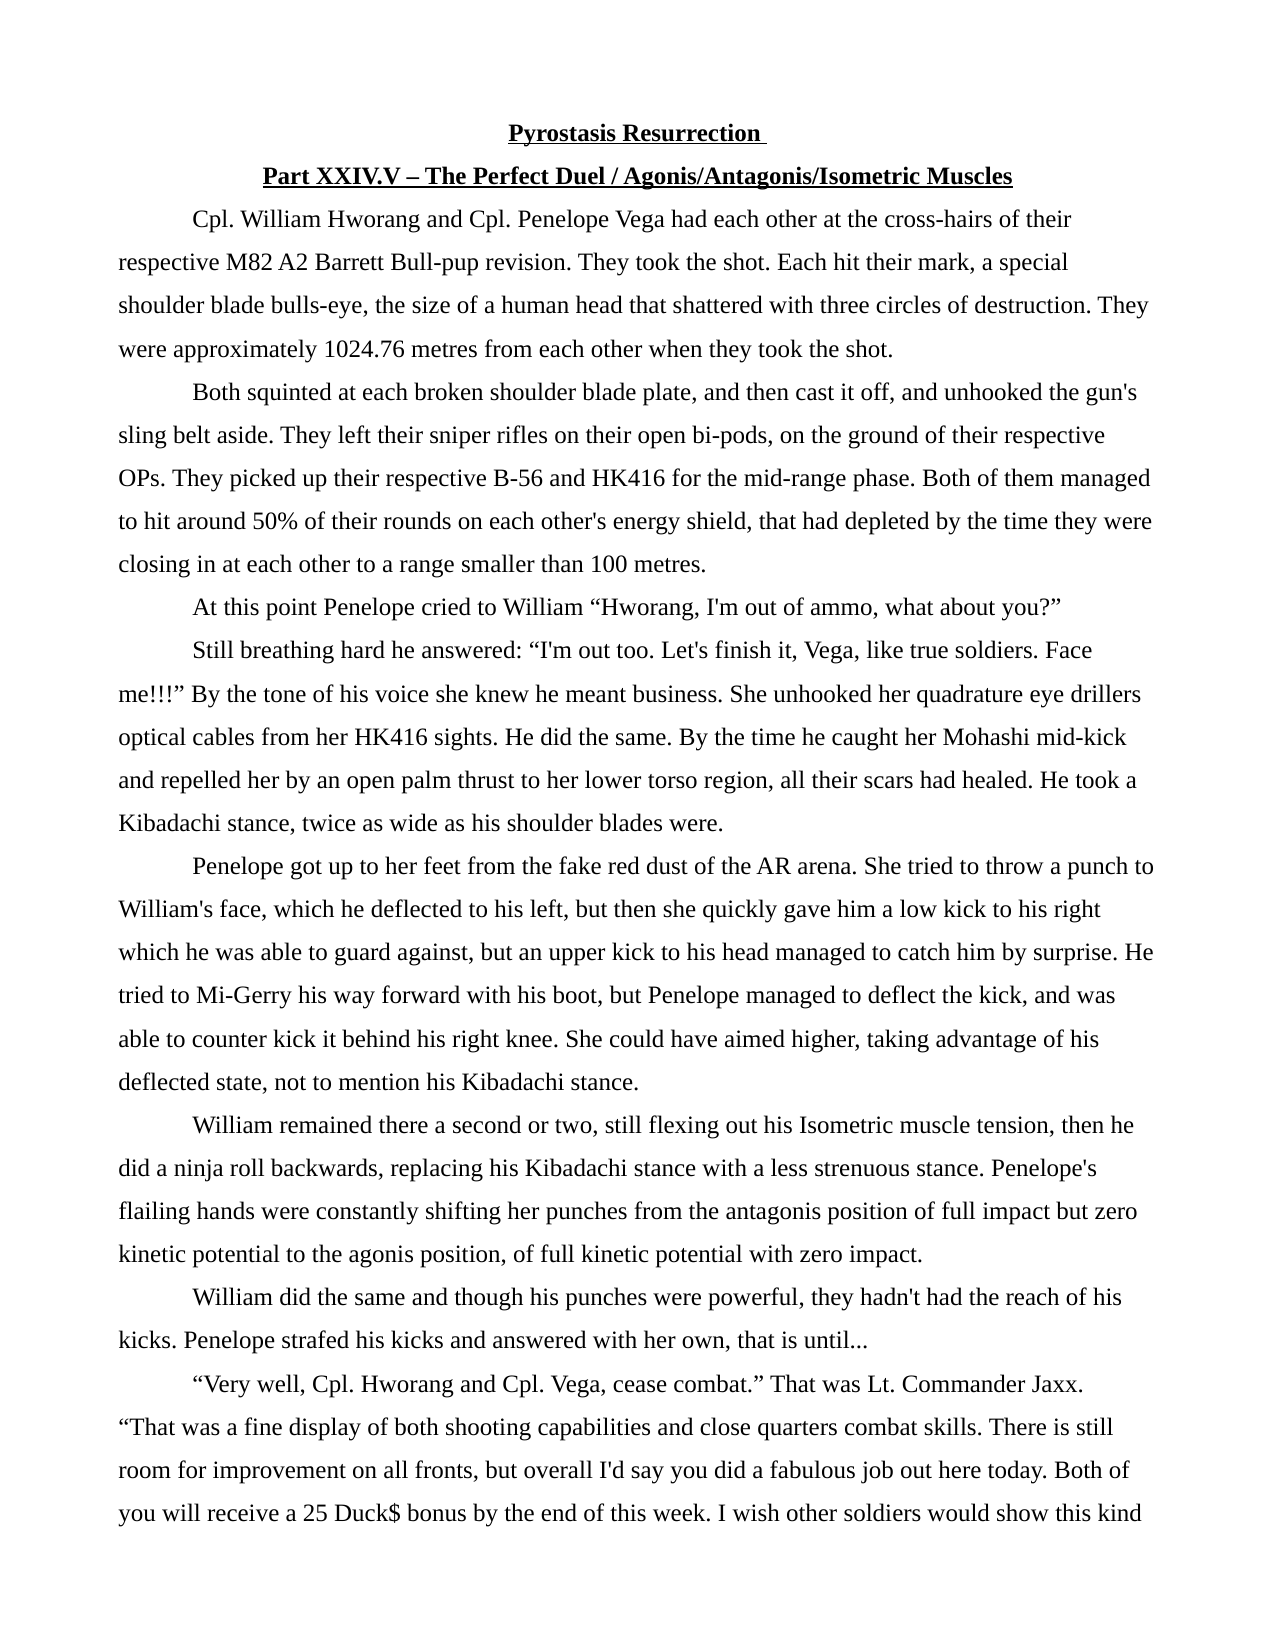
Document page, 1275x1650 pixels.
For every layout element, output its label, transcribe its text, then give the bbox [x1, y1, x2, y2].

text Part XXIV.V – The Perfect Duel / Agonis/Antagonis/Isometric Muscles [118, 161, 1157, 190]
text William did the same and though his punches were powerful, they hadn't had the reach of his kicks. Penelope strafed his kicks and answered with her own, that is until... [118, 1282, 1157, 1354]
text Penelope got up to her feet from the fake red dust of the AR arena. She tried to throw a punch to William's face, which he deflected to his left, but then she quickly gave him a low kick to his right which he was able to guard against, but an upper kick to his head managed to catch him by surprise. He tried to Mi-Gerry his way forward with his boot, but Penelope managed to deflect the kick, and was able to counter kick it behind his right knee. She could have aimed higher, taking advantage of his deflected state, not to mention his Kibadachi stance. [118, 851, 1157, 1096]
text Pyrostasis Resurrection [118, 118, 1157, 147]
text “Very well, Cpl. Hworang and Cpl. Vega, cease combat.” That was Lt. Commander Jaxx. [118, 1369, 1157, 1397]
text William remained there a second or two, still flexing out his Isometric muscle tension, then he did a ninja roll backwards, replacing his Kibadachi stance with a less strenuous stance. Penelope's flailing hands were constantly shifting her punches from the antagonis position of full impact but zero kinetic potential to the agonis position, of full kinetic potential with zero impact. [118, 1110, 1157, 1268]
text “That was a fine display of both shooting capabilities and close quarters combat skills. There is still room for improvement on all fronts, but overall I'd say you did a fabulous job out here today. Both of you will receive a 25 Duck$ bonus by the end of this week. I wish other soldiers would show this kind [118, 1412, 1157, 1527]
text Cpl. William Hworang and Cpl. Penelope Vega had each other at the cross-hairs of their respective M82 A2 Barrett Bull-pup revision. They took the shot. Each hit their mark, a special shoulder blade bulls-eye, the size of a human head that shattered with three circles of destruction. They were approximately 1024.76 metres from each other when they took the shot. [118, 204, 1157, 362]
text At this point Penelope cried to William “Hworang, I'm out of ammo, what about you?” [118, 592, 1157, 621]
text Still breathing hard he answered: “I'm out too. Let's finish it, Vega, like true soldiers. Face me!!!” By the tone of his voice she knew he meant business. She unhooked her quadrature eye drillers optical cables from her HK416 sights. He did the same. By the time he caught her Mohashi mid-kick and repelled her by an open palm thrust to her lower torso region, all their scars had healed. He took a Kibadachi stance, twice as wide as his shoulder blades were. [118, 636, 1157, 837]
text Both squinted at each broken shoulder blade plate, and then cast it off, and unhooked the gun's sling belt aside. They left their sniper rifles on their open bi-pods, on the ground of their respective OPs. They picked up their respective B-56 and HK416 for the mid-range phase. Both of them managed to hit around 50% of their rounds on each other's energy shield, that had depleted by the time they were closing in at each other to a range smaller than 100 metres. [118, 377, 1157, 578]
